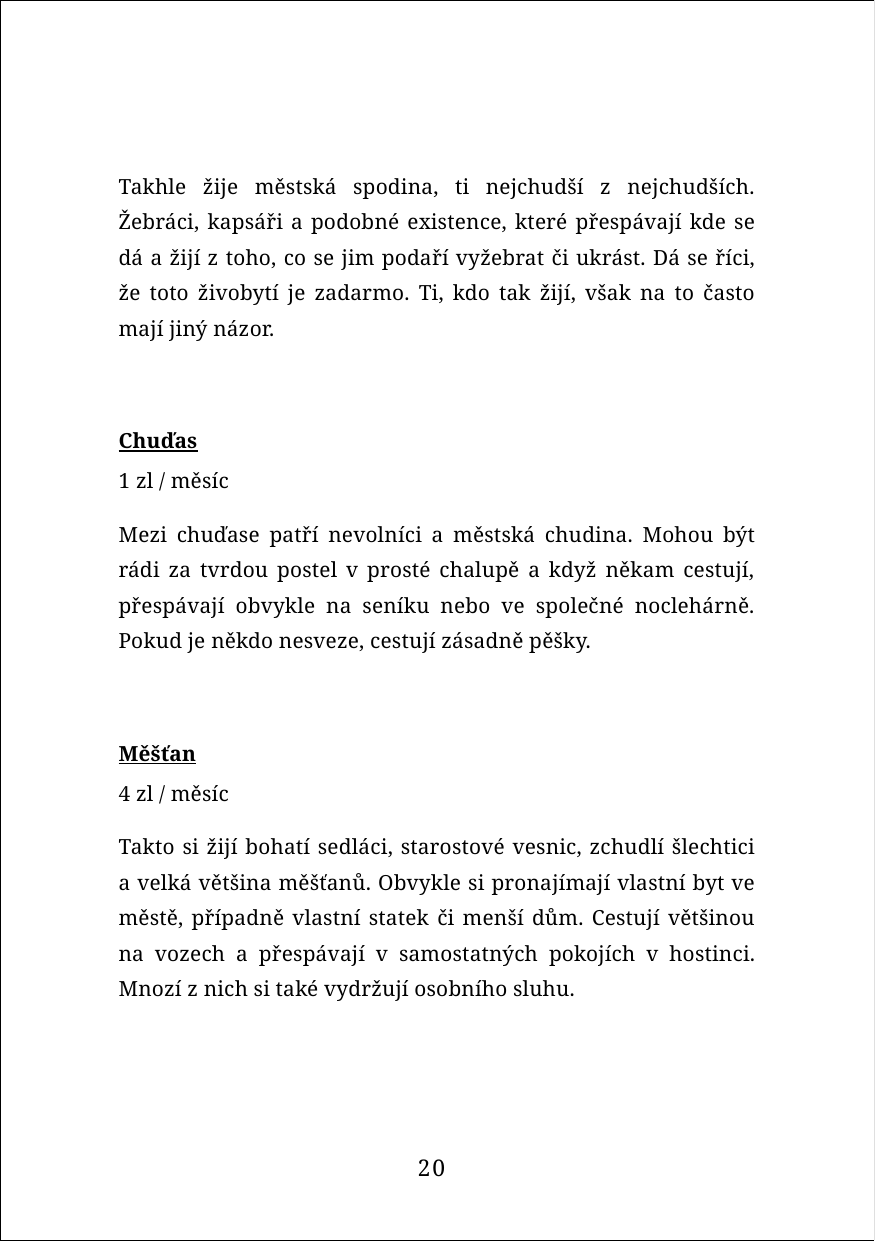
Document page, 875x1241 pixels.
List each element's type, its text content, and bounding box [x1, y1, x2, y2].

text Takhle žije městská spodina, ti nejchudší z nejchudších. Žebráci, kapsáři a podobné existence, které přespávají kde se dá a žijí z toho, co se jim podaří vyžebrat či ukrást. Dá se říci, že toto živobytí je zadarmo. Ti, kdo tak žijí, však na to často mají jiný názor. [118, 172, 756, 342]
subtitle Chuďas [118, 426, 756, 455]
subtitle Měšťan [118, 739, 756, 767]
text Mezi chuďase patří nevolníci a městská chudina. Mohou být rádi za tvrdou postel v prosté chalupě a když někam cestují, přespávají obvykle na seníku nebo ve společné noclehárně. Pokud je někdo nesveze, cestují zásadně pěšky. [118, 520, 756, 655]
text 1 zl / měsíc [118, 466, 756, 495]
text Takto si žijí bohatí sedláci, starostové vesnic, zchudlí šlechtici a velká většina měšťanů. Obvykle si pronajímají vlastní byt ve městě, případně vlastní statek či menší dům. Cestují většinou na vozech a přespávají v samostatných pokojích v hostinci. Mnozí z nich si také vydržují osobního sluhu. [118, 832, 756, 1003]
text 4 zl / měsíc [118, 779, 756, 807]
